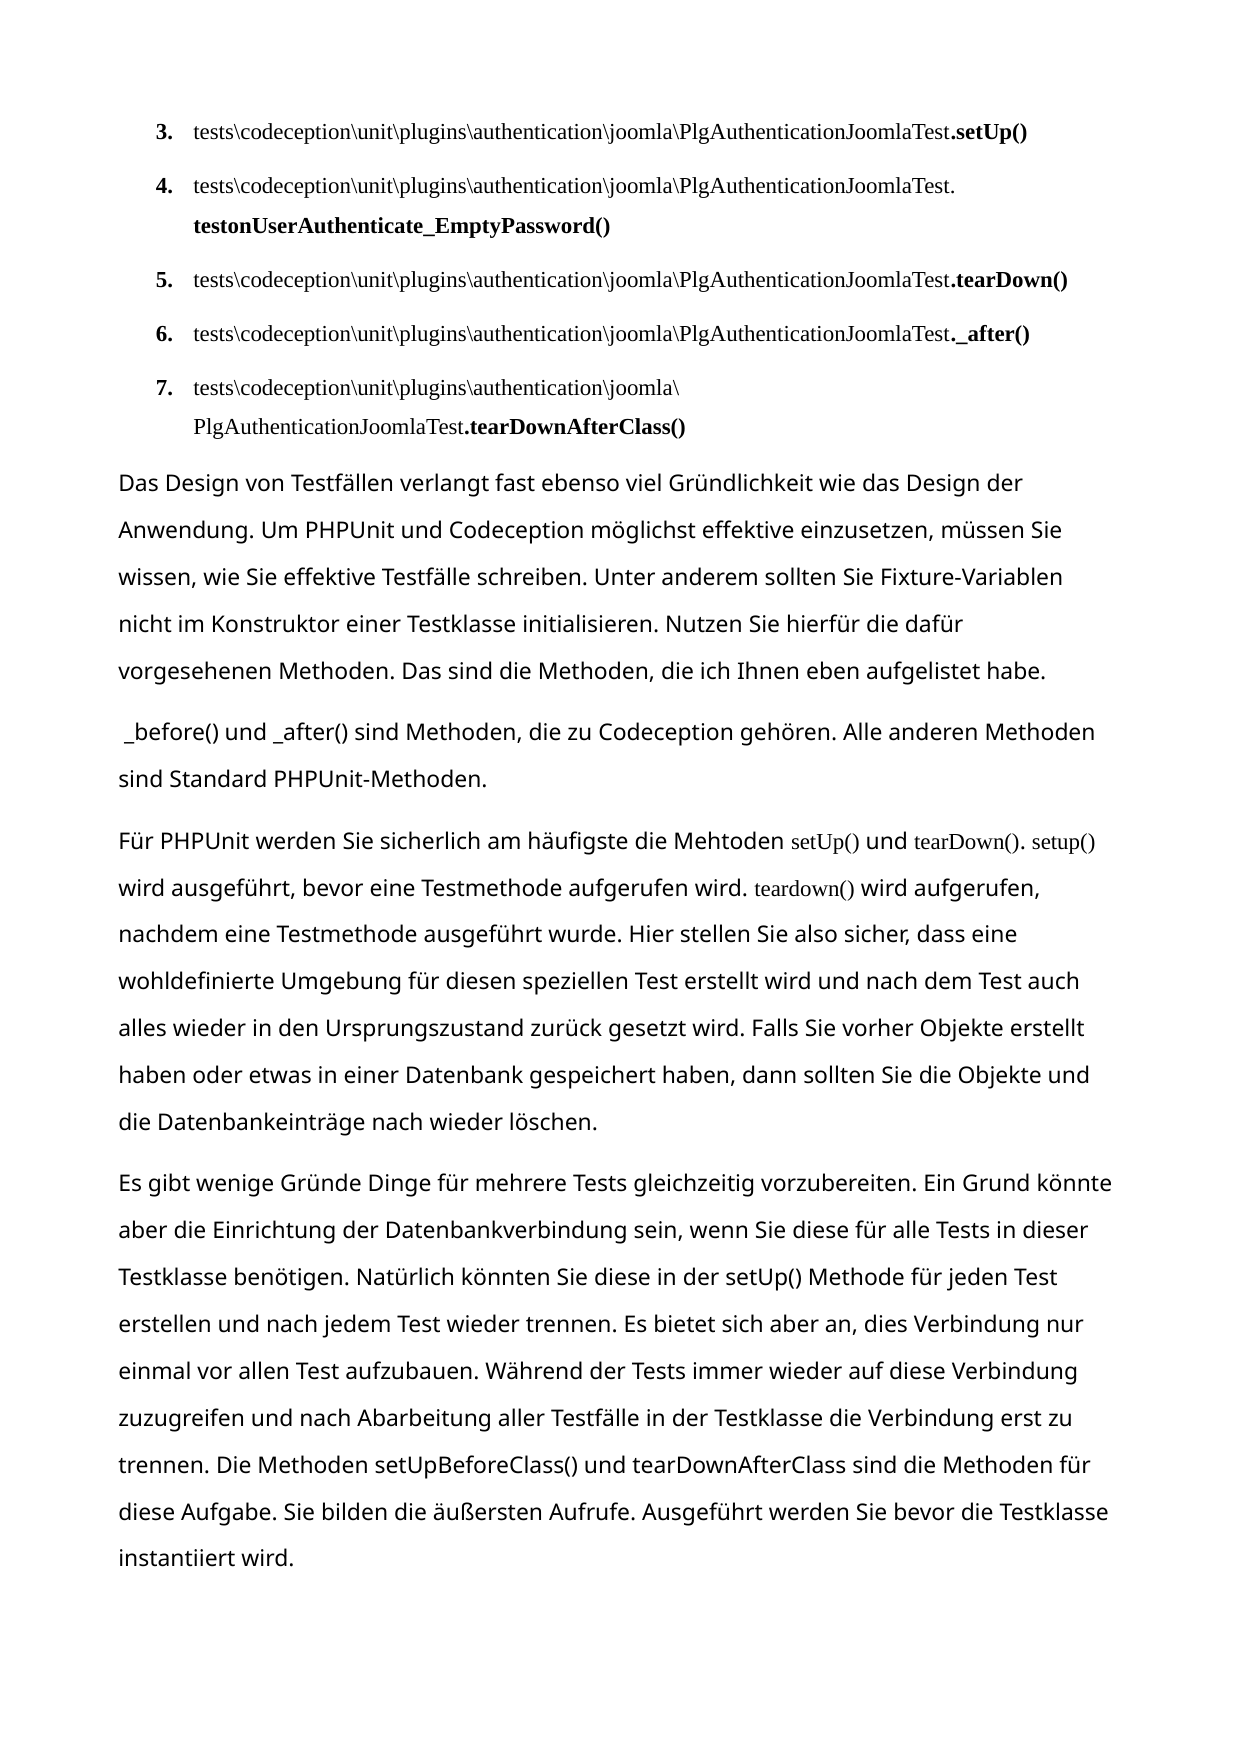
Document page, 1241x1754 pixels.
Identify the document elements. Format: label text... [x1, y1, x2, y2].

text Das Design von Testfällen verlangt fast ebenso viel Gründlichkeit wie das Design der Anwendung. Um PHPUnit und Codeception möglichst effektive einzusetzen, müssen Sie wissen, wie Sie effektive Testfälle schreiben. Unter anderem sollten Sie Fixture-Variablen nicht im Konstruktor einer Testklasse initialisieren. Nutzen Sie hierfür die dafür vorgesehenen Methoden. Das sind die Methoden, die ich Ihnen eben aufgelistet habe. [118, 467, 1122, 686]
list tests\codeception\unit\plugins\authentication\joomla\PlgAuthenticationJoomlaTest. testonUserAuthenticate_EmptyPassword() [156, 172, 1122, 238]
text Für PHPUnit werden Sie sicherlich am häufigste die Mehtoden setUp() und tearDown(). setup() wird ausgeführt, bevor eine Testmethode aufgerufen wird. teardown() wird aufgerufen, nachdem eine Testmethode ausgeführt wurde. Hier stellen Sie also sicher, dass eine wohldefinierte Umgebung für diesen speziellen Test erstellt wird und nach dem Test auch alles wieder in den Ursprungszustand zurück gesetzt wird. Falls Sie vorher Objekte erstellt haben oder etwas in einer Datenbank gespeichert haben, dann sollten Sie die Objekte und die Datenbankeinträge nach wieder löschen. [118, 825, 1122, 1137]
text Es gibt wenige Gründe Dinge für mehrere Tests gleichzeitig vorzubereiten. Ein Grund könnte aber die Einrichtung der Datenbankverbindung sein, wenn Sie diese für alle Tests in dieser Testklasse benötigen. Natürlich könnten Sie diese in der setUp() Methode für jeden Test erstellen und nach jedem Test wieder trennen. Es bietet sich aber an, dies Verbindung nur einmal vor allen Test aufzubauen. Während der Tests immer wieder auf diese Verbindung zuzugreifen und nach Abarbeitung aller Testfälle in der Testklasse die Verbindung erst zu trennen. Die Methoden setUpBeforeClass() und tearDownAfterClass sind die Methoden für diese Aufgabe. Sie bilden die äußersten Aufrufe. Ausgeführt werden Sie bevor die Testklasse instantiiert wird. [118, 1167, 1122, 1574]
list tests\codeception\unit\plugins\authentication\joomla\PlgAuthenticationJoomlaTest.tearDown() [156, 266, 1122, 292]
list tests\codeception\unit\plugins\authentication\joomla\PlgAuthenticationJoomlaTest.tearDownAfterClass() [156, 374, 1122, 440]
text _before() und _after() sind Methoden, die zu Codeception gehören. Alle anderen Methoden sind Standard PHPUnit-Methoden. [118, 716, 1122, 794]
list tests\codeception\unit\plugins\authentication\joomla\PlgAuthenticationJoomlaTest.setUp() [156, 118, 1122, 144]
list tests\codeception\unit\plugins\authentication\joomla\PlgAuthenticationJoomlaTest._after() [156, 320, 1122, 346]
